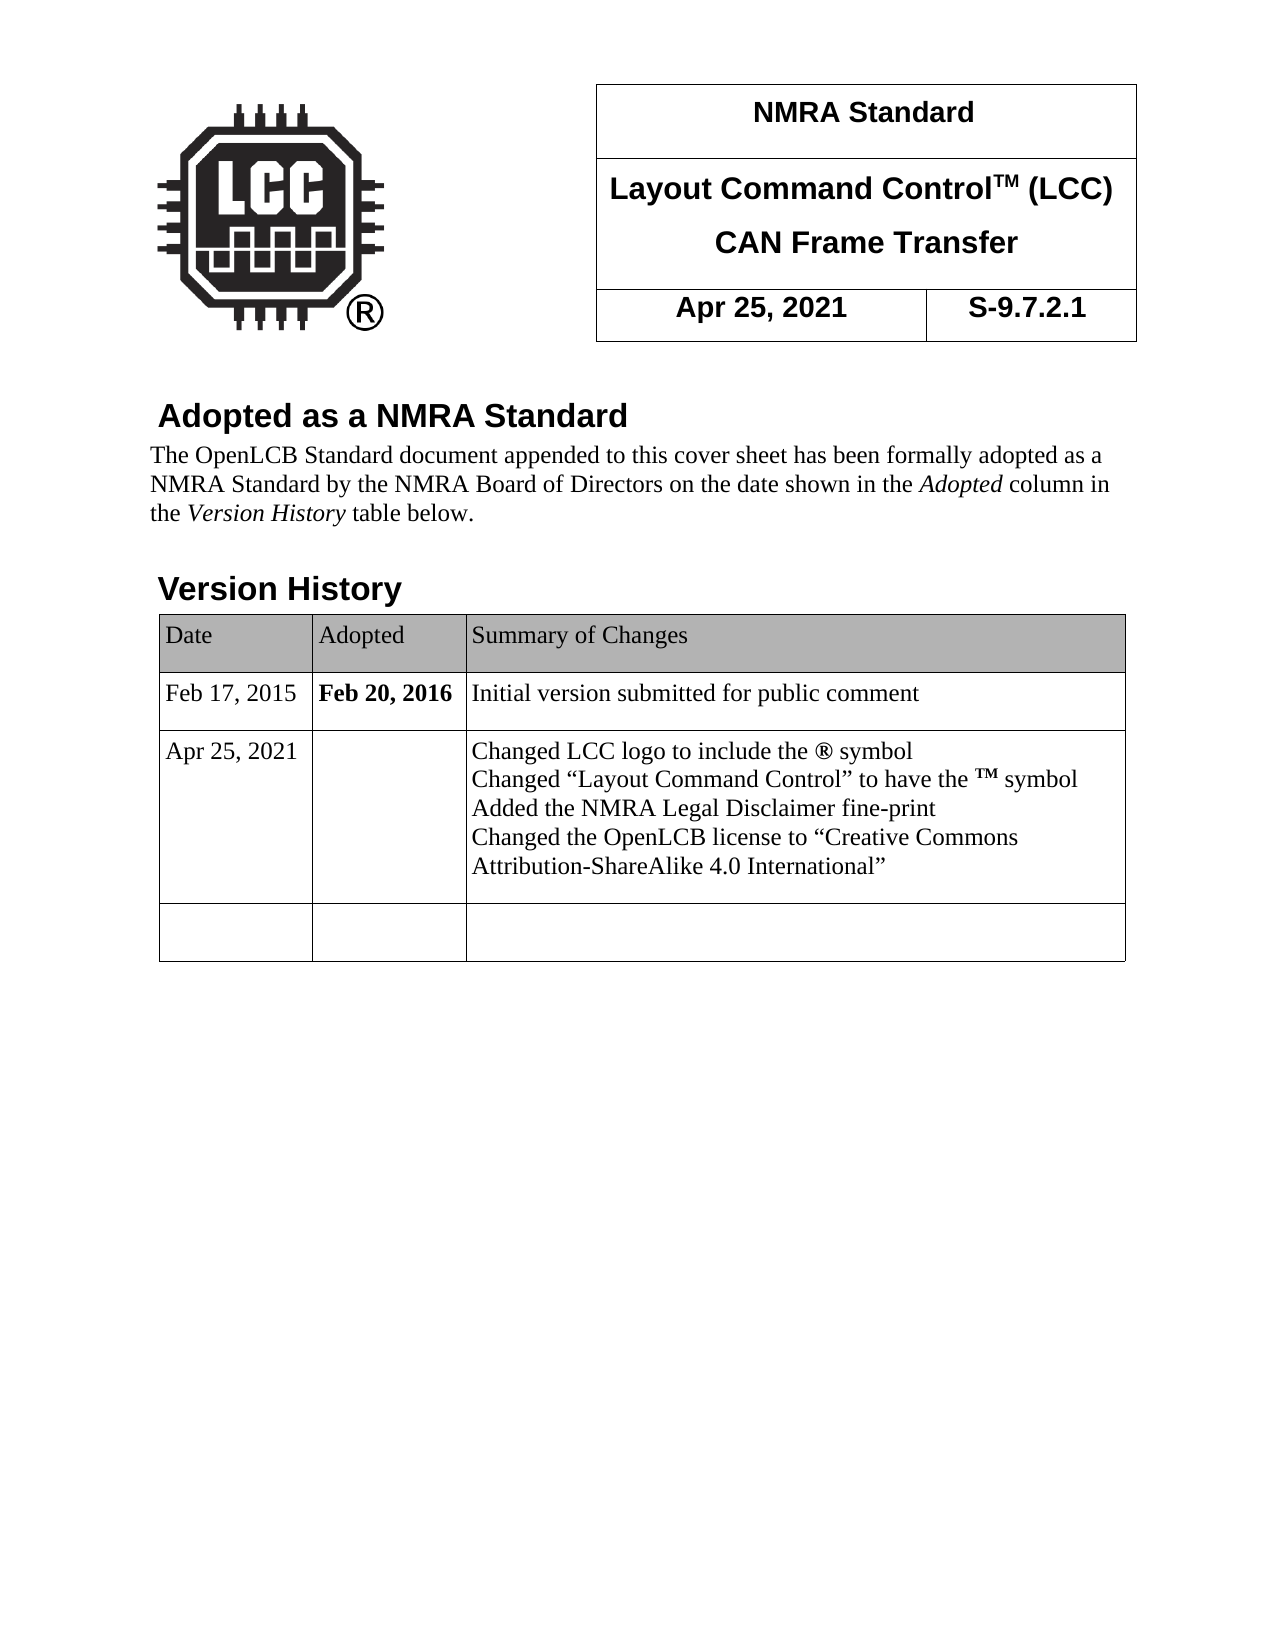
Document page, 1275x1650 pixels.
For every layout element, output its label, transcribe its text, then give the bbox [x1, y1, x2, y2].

table_header Date [160, 615, 312, 672]
table_cell Changed LCC logo to include the ® symbol Changed “Layout Command Control” to have the TM symbol Added the NMRA Legal Disclaimer fine-print Changed the OpenLCB license to “Creative Commons Attribution-ShareAlike 4.0 International” [467, 731, 1125, 903]
picture [138, 85, 405, 347]
table_header Summary of Changes [467, 615, 1125, 672]
table_cell [313, 731, 466, 903]
table_cell Feb 20, 2016 [313, 673, 466, 730]
table_cell Feb 17, 2015 [160, 673, 312, 730]
table_cell [467, 904, 1125, 961]
table_cell [160, 904, 312, 961]
table_cell Initial version submitted for public comment [467, 673, 1125, 730]
table_cell [313, 904, 466, 961]
table_cell Apr 25, 2021 [160, 731, 312, 903]
text The OpenLCB Standard document appended to this cover sheet has been formally adopted as a NMRA Standard by the NMRA Board of Directors on the date shown in the Adopted column in the Version History table below. [150, 440, 1125, 527]
table_header Adopted [313, 615, 466, 672]
subtitle Version History [112, 569, 1125, 608]
subtitle Adopted as a NMRA Standard [112, 396, 1125, 434]
